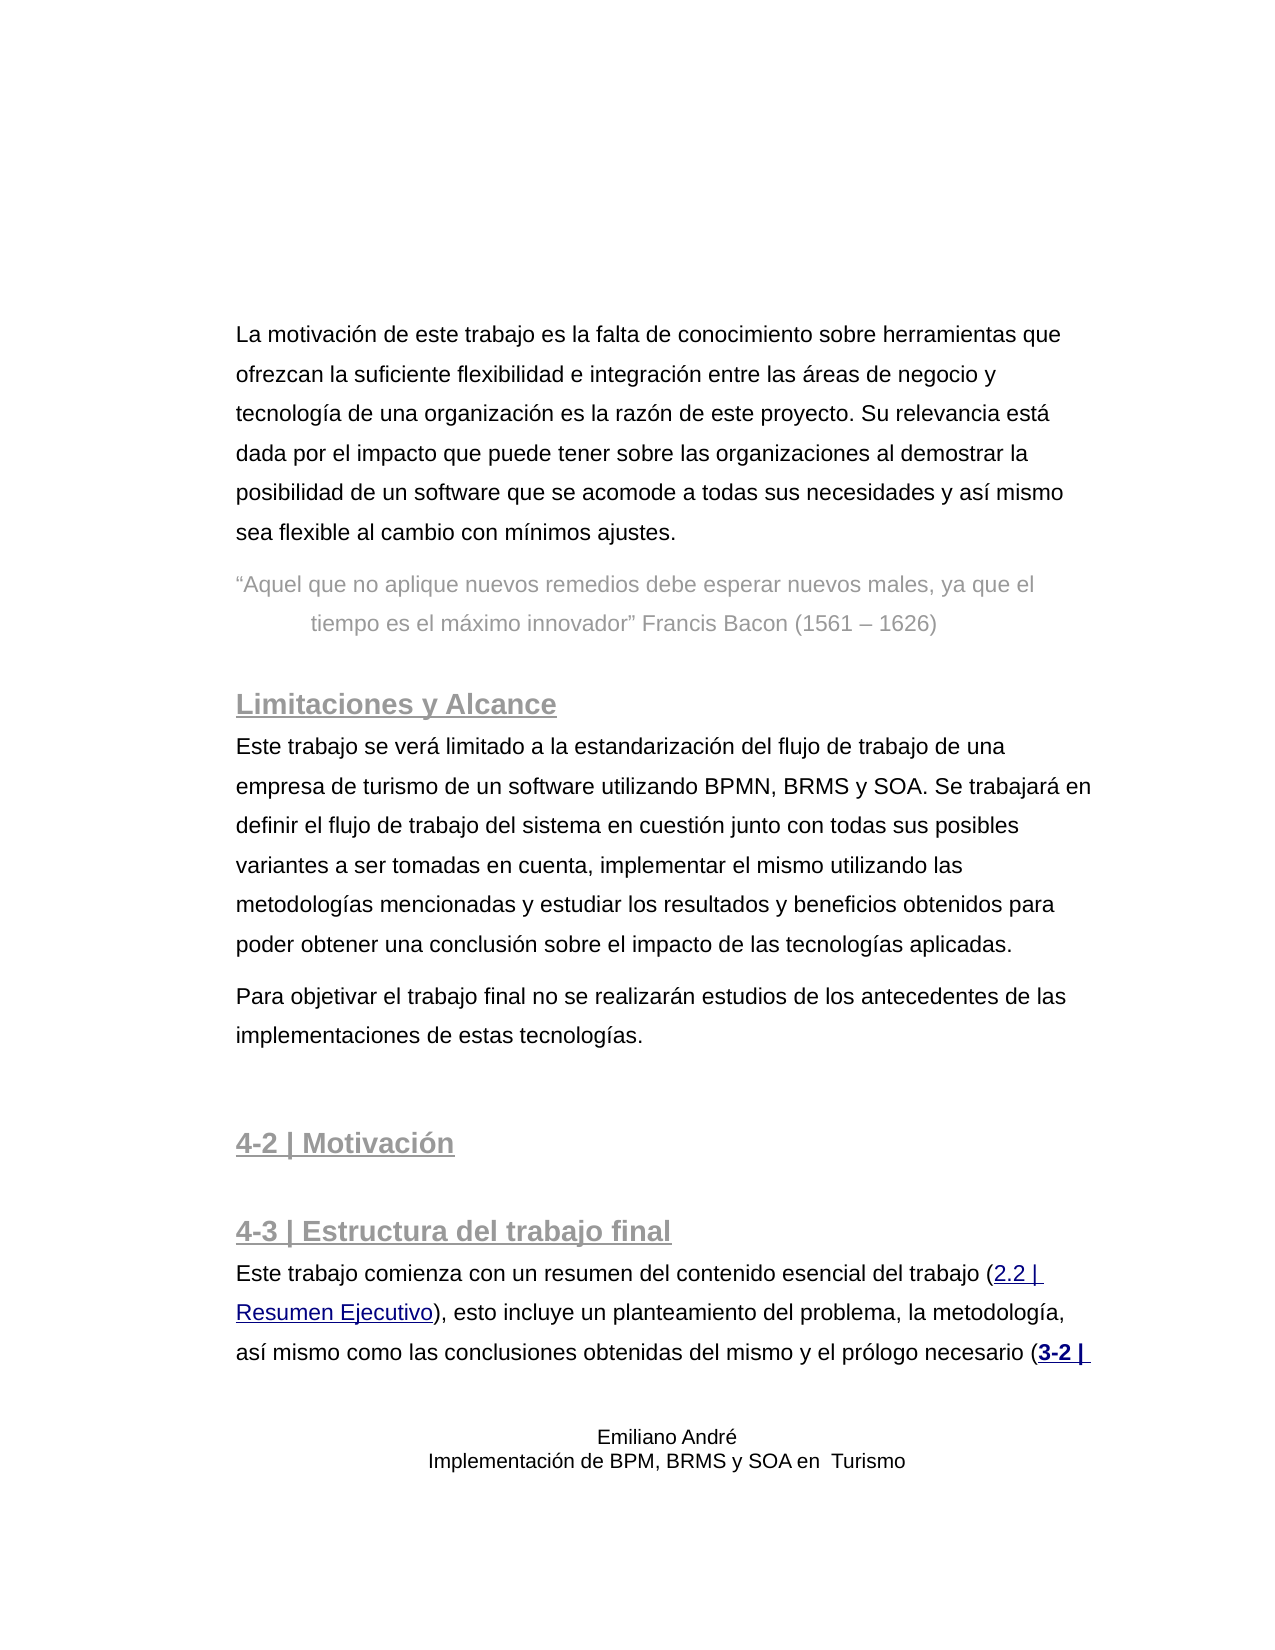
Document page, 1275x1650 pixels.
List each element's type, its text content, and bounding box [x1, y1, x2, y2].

text La motivación de este trabajo es la falta de conocimiento sobre herramientas que ofrezcan la suficiente flexibilidad e integración entre las áreas de negocio y tecnología de una organización es la razón de este proyecto. Su relevancia está dada por el impacto que puede tener sobre las organizaciones al demostrar la posibilidad de un software que se acomode a todas sus necesidades y así mismo sea flexible al cambio con mínimos ajustes. [236, 321, 1098, 545]
subtitle Limitaciones y Alcance [236, 687, 1098, 721]
text Este trabajo se verá limitado a la estandarización del flujo de trabajo de una empresa de turismo de un software utilizando BPMN, BRMS y SOA. Se trabajará en definir el flujo de trabajo del sistema en cuestión junto con todas sus posibles variantes a ser tomadas en cuenta, implementar el mismo utilizando las metodologías mencionadas y estudiar los resultados y beneficios obtenidos para poder obtener una conclusión sobre el impacto de las tecnologías aplicadas. [236, 733, 1098, 957]
text Este trabajo comienza con un resumen del contenido esencial del trabajo (2.2 | Resumen Ejecutivo), esto incluye un planteamiento del problema, la metodología, así mismo como las conclusiones obtenidas del mismo y el prólogo necesario (3-2 | [236, 1260, 1098, 1365]
subtitle 4-3 | Estructura del trabajo final [236, 1214, 1098, 1247]
text Para objetivar el trabajo final no se realizarán estudios de los antecedentes de las implementaciones de estas tecnologías. [236, 983, 1098, 1048]
